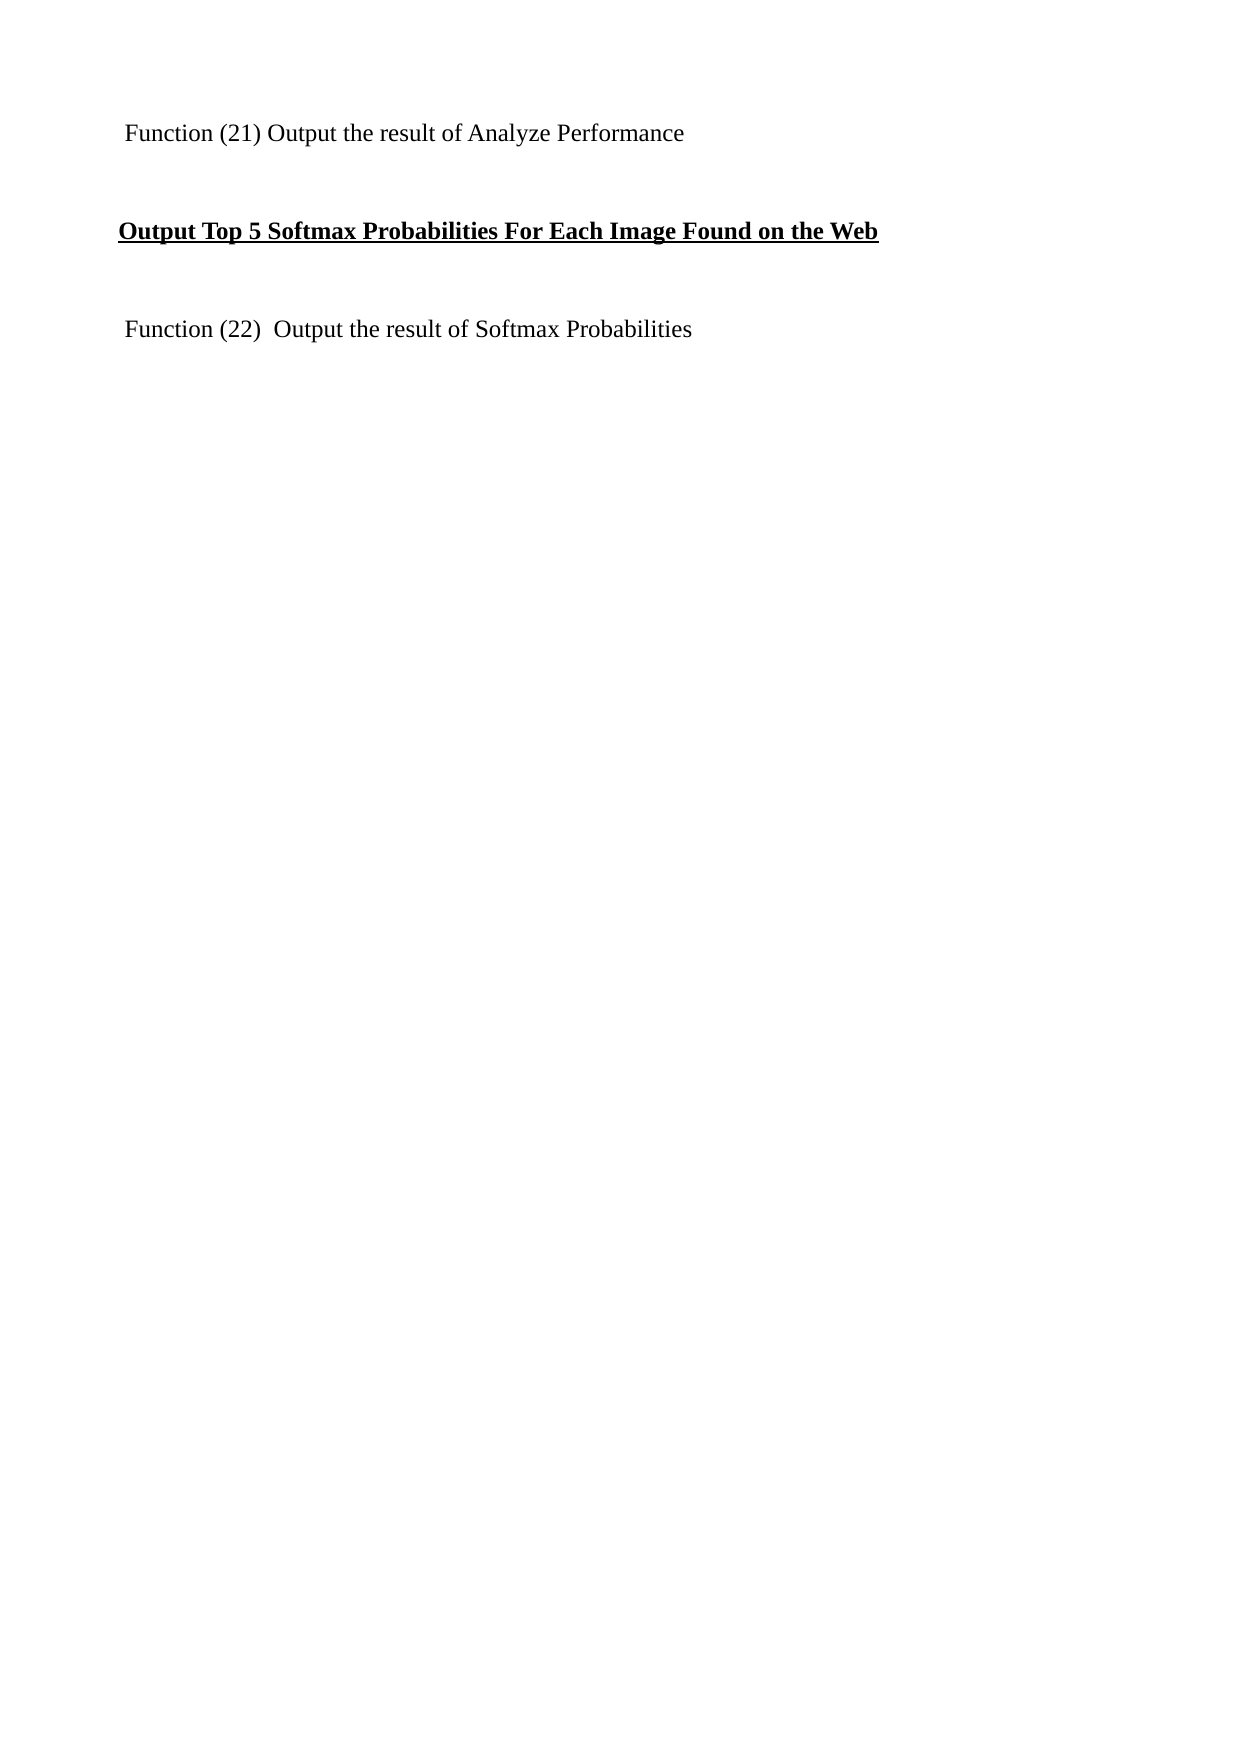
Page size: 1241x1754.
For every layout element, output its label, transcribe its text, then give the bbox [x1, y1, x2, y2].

text Output Top 5 Softmax Probabilities For Each Image Found on the Web [118, 216, 1122, 245]
text Function (22) Output the result of Softmax Probabilities [118, 314, 1122, 343]
text Function (21) Output the result of Analyze Performance [118, 118, 1122, 147]
